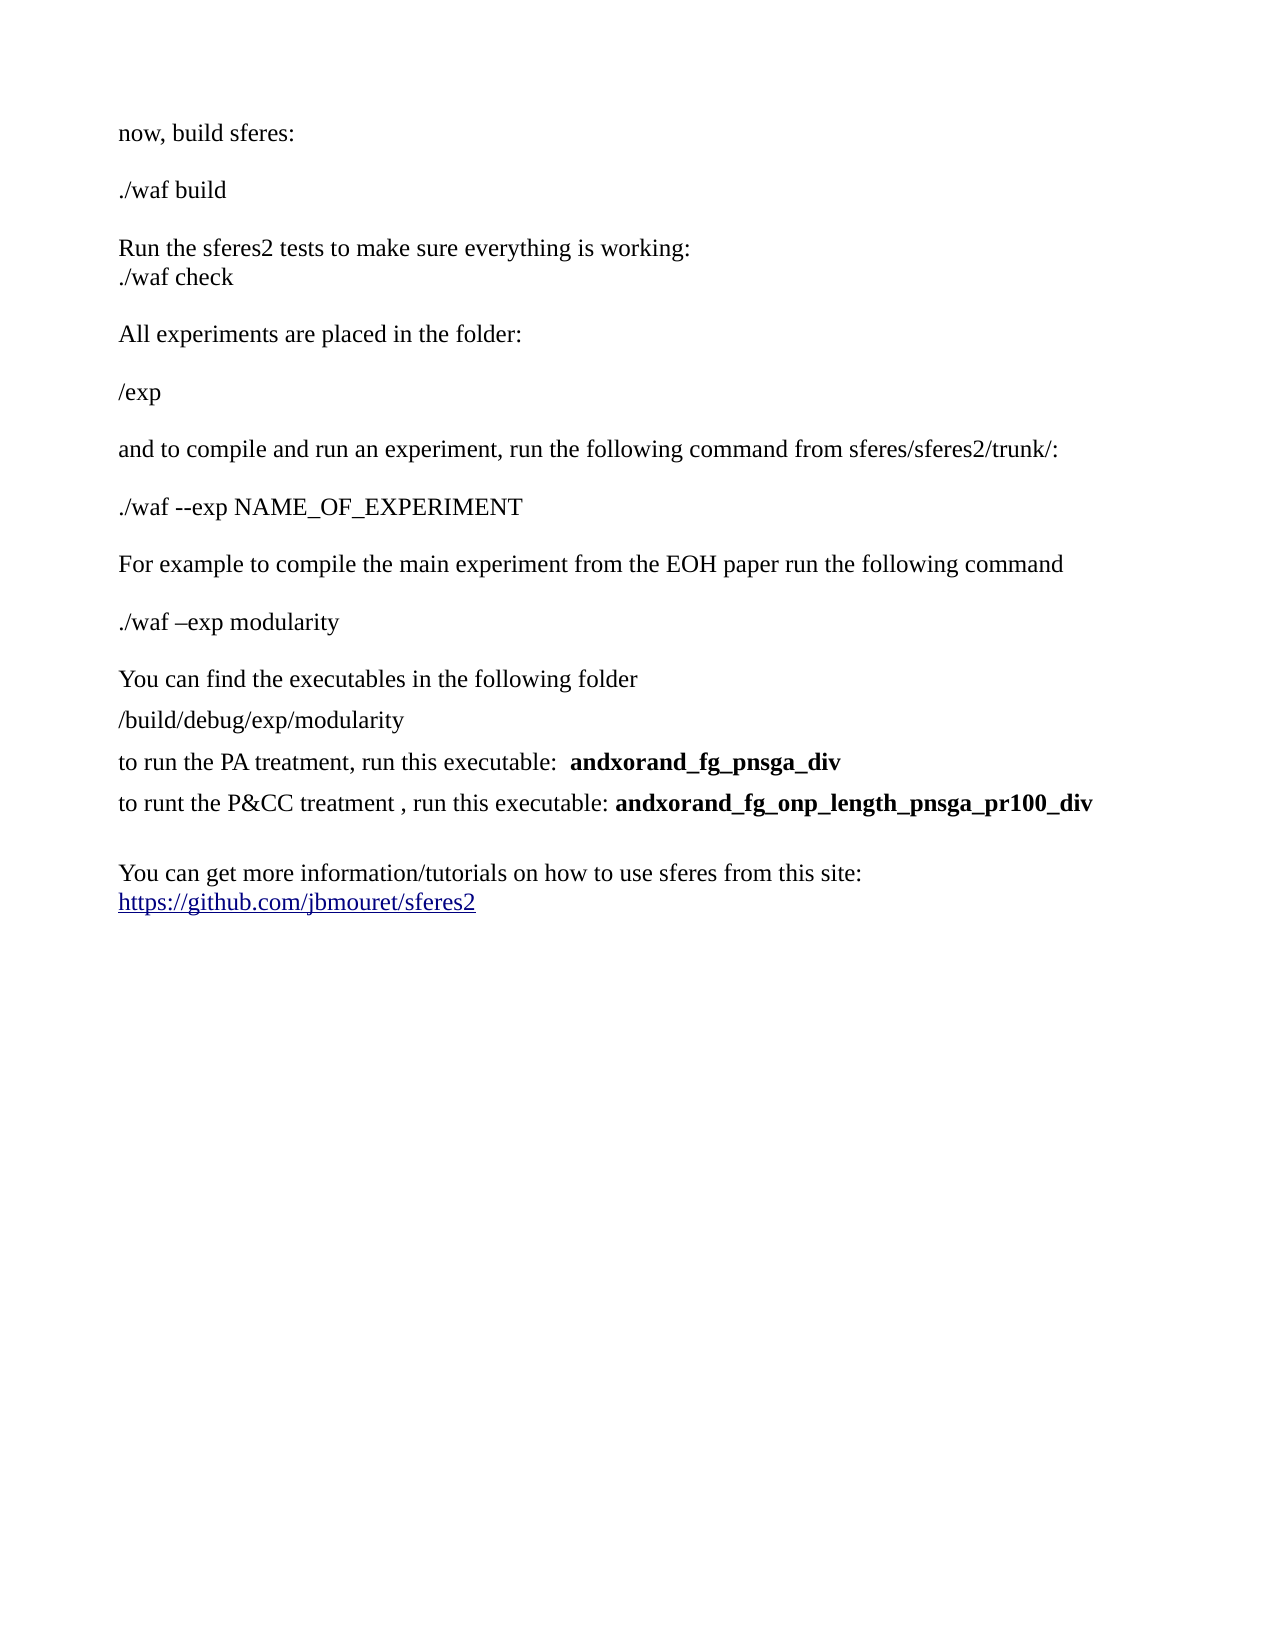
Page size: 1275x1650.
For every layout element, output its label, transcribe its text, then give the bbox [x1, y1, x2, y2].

text now, build sferes: [118, 118, 1157, 147]
text All experiments are placed in the folder: [118, 319, 1157, 348]
text ./waf --exp NAME_OF_EXPERIMENT [118, 492, 1157, 521]
text /exp [118, 377, 1157, 406]
text You can get more information/tutorials on how to use sferes from this site: https://github.com/jbmouret/sferes2 [118, 858, 1157, 916]
text to run the PA treatment, run this executable: andxorand_fg_pnsga_div [118, 747, 1157, 776]
text ./waf –exp modularity [118, 607, 1157, 636]
text to runt the P&CC treatment , run this executable: andxorand_fg_onp_length_pnsga_pr100_div [118, 788, 1157, 817]
text and to compile and run an experiment, run the following command from sferes/sferes2/trunk/: [118, 434, 1157, 463]
text Run the sferes2 tests to make sure everything is working: [118, 233, 1157, 262]
text /build/debug/exp/modularity [118, 706, 1157, 734]
text ./waf build [118, 176, 1157, 204]
text For example to compile the main experiment from the EOH paper run the following command [118, 549, 1157, 578]
text ./waf check [118, 262, 1157, 291]
text You can find the executables in the following folder [118, 664, 1157, 693]
